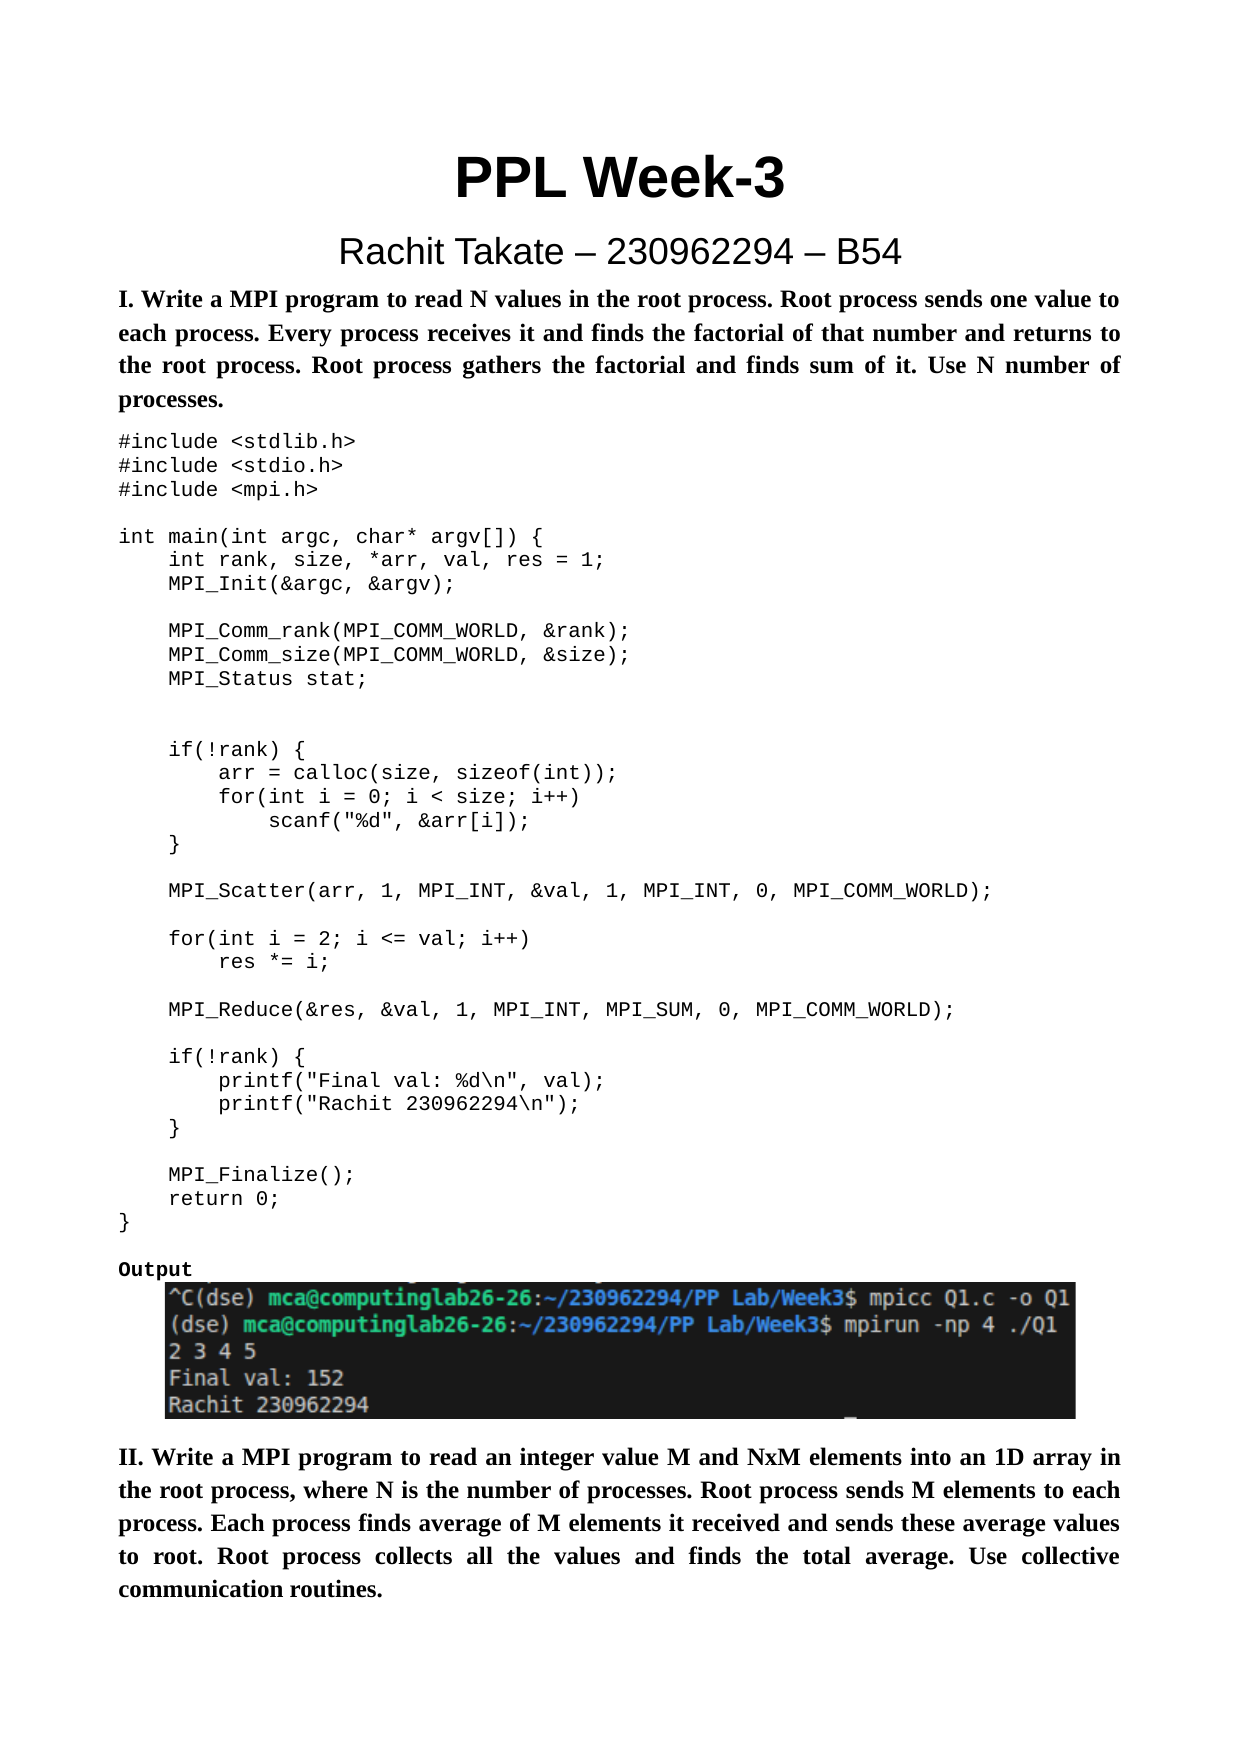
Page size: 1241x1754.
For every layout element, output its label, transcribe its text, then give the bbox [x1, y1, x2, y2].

subtitle Rachit Takate – 230962294 – B54 [118, 229, 1122, 272]
title PPL Week-3 [118, 143, 1122, 210]
text if(!rank) { [118, 739, 1122, 762]
text for(int i = 2; i <= val; i++) [118, 928, 1122, 951]
text arr = calloc(size, sizeof(int)); [118, 762, 1122, 786]
text #include <stdio.h> [118, 455, 1122, 478]
text MPI_Comm_rank(MPI_COMM_WORLD, &rank); [118, 620, 1122, 644]
text int main(int argc, char* argv[]) { [118, 526, 1122, 549]
text res *= i; [118, 951, 1122, 975]
text printf("Final val: %d\n", val); [118, 1070, 1122, 1093]
text MPI_Comm_size(MPI_COMM_WORLD, &size); [118, 644, 1122, 668]
text MPI_Status stat; [118, 668, 1122, 691]
text I. Write a MPI program to read N values in the root process. Root process sends one value to each process. Every process receives it and finds the factorial of that number and returns to the root process. Root process gathers the factorial and finds sum of it. Use N number of processes. [118, 284, 1122, 412]
text printf("Rachit 230962294\n"); [118, 1093, 1122, 1117]
picture [164, 1282, 1076, 1419]
text scanf("%d", &arr[i]); [118, 809, 1122, 833]
text if(!rank) { [118, 1046, 1122, 1070]
text II. Write a MPI program to read an integer value M and NxM elements into an 1D array in the root process, where N is the number of processes. Root process sends M elements to each process. Each process finds average of M elements it received and sends these average values to root. Root process collects all the values and finds the total average. Use collective communication routines. [118, 1442, 1122, 1603]
text } [118, 833, 1122, 857]
text } [118, 1117, 1122, 1141]
text MPI_Scatter(arr, 1, MPI_INT, &val, 1, MPI_INT, 0, MPI_COMM_WORLD); [118, 881, 1122, 904]
text } [118, 1212, 1122, 1235]
text #include <stdlib.h> [118, 431, 1122, 455]
text MPI_Reduce(&res, &val, 1, MPI_INT, MPI_SUM, 0, MPI_COMM_WORLD); [118, 999, 1122, 1022]
text int rank, size, *arr, val, res = 1; [118, 549, 1122, 573]
text Output [118, 1259, 1122, 1282]
text #include <mpi.h> [118, 478, 1122, 502]
text MPI_Init(&argc, &argv); [118, 573, 1122, 597]
text for(int i = 0; i < size; i++) [118, 786, 1122, 809]
text MPI_Finalize(); [118, 1164, 1122, 1188]
text return 0; [118, 1188, 1122, 1212]
